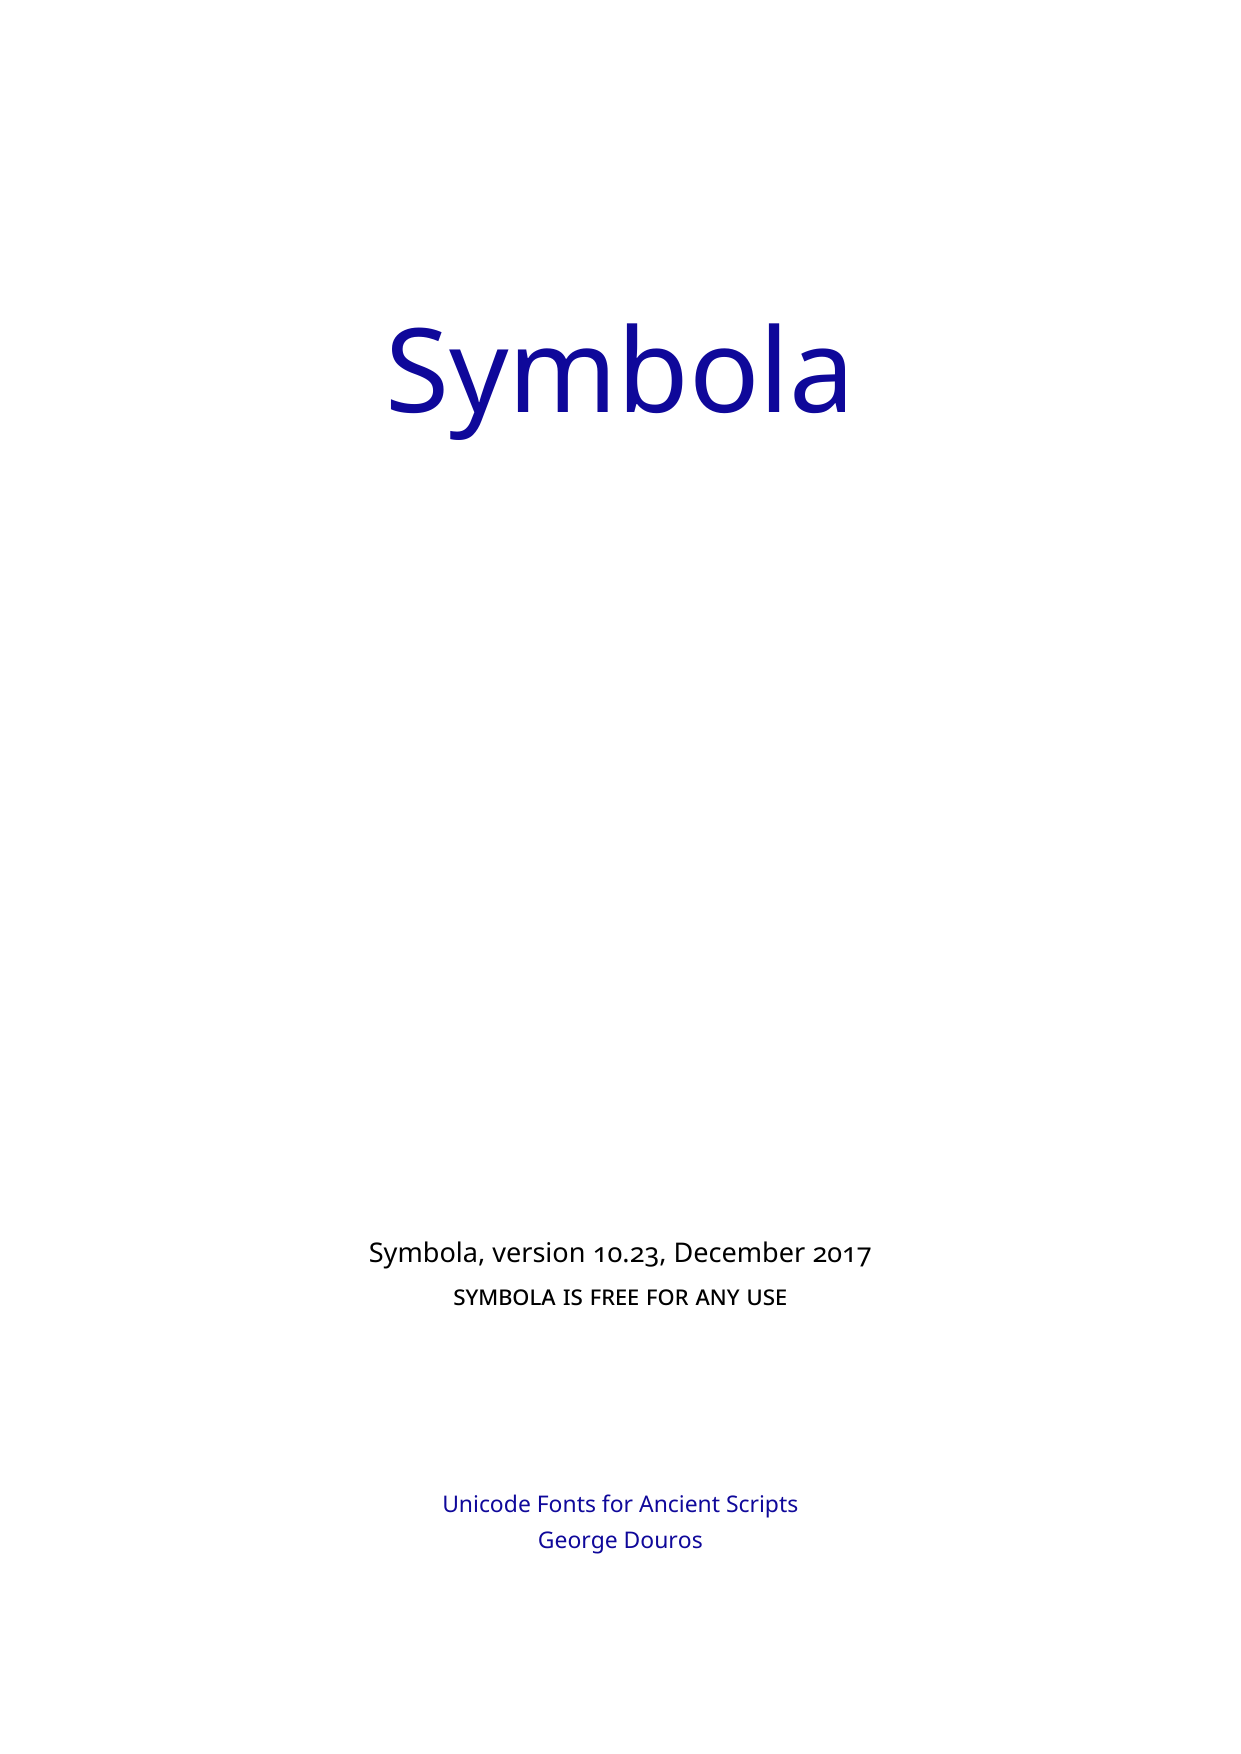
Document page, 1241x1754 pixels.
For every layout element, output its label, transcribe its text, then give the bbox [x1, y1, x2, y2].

text Symbola [118, 288, 1122, 447]
text Unicode Fonts for Ancient Scripts George Douros [118, 1488, 1122, 1555]
text Symbola, version 10.23, December 2017 symbola is free for any use [118, 1233, 1122, 1313]
